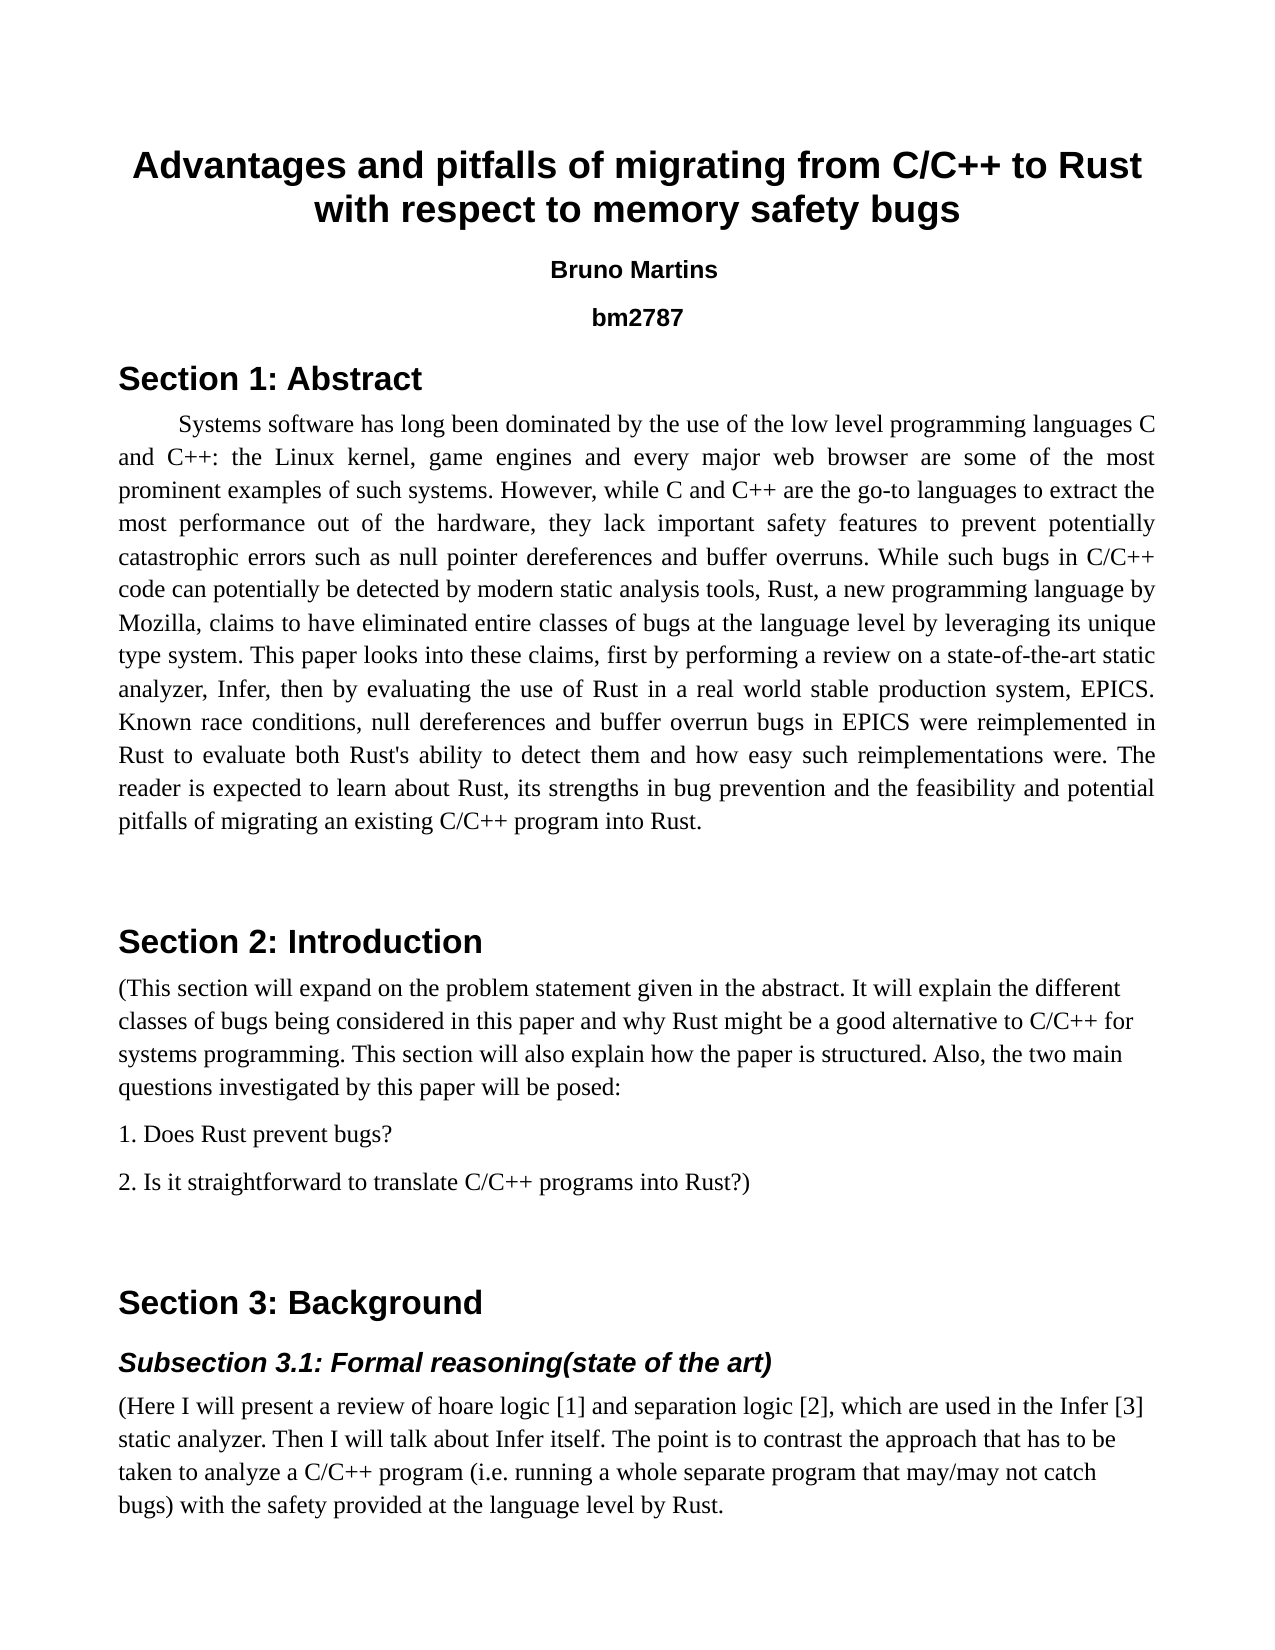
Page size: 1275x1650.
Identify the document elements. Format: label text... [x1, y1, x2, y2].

subtitle Bruno Martins [118, 255, 1157, 284]
subtitle Section 2: Introduction [118, 922, 1157, 960]
subtitle Section 3: Background [118, 1283, 1157, 1322]
subtitle bm2787 [118, 303, 1157, 331]
text Systems software has long been dominated by the use of the low level programming languages C and C++: the Linux kernel, game engines and every major web browser are some of the most prominent examples of such systems. However, while C and C++ are the go-to languages to extract the most performance out of the hardware, they lack important safety features to prevent potentially catastrophic errors such as null pointer dereferences and buffer overruns. While such bugs in C/C++ code can potentially be detected by modern static analysis tools, Rust, a new programming language by Mozilla, claims to have eliminated entire classes of bugs at the language level by leveraging its unique type system. This paper looks into these claims, first by performing a review on a state-of-the-art static analyzer, Infer, then by evaluating the use of Rust in a real world stable production system, EPICS. Known race conditions, null dereferences and buffer overrun bugs in EPICS were reimplemented in Rust to evaluate both Rust's ability to detect them and how easy such reimplementations were. The reader is expected to learn about Rust, its strengths in bug prevention and the feasibility and potential pitfalls of migrating an existing C/C++ program into Rust. [118, 409, 1157, 834]
subtitle Section 1: Abstract [118, 358, 1157, 397]
text (Here I will present a review of hoare logic [1] and separation logic [2], which are used in the Infer [3] static analyzer. Then I will talk about Infer itself. The point is to contrast the approach that has to be taken to analyze a C/C++ program (i.e. running a whole separate program that may/may not catch bugs) with the safety provided at the language level by Rust. [118, 1391, 1157, 1519]
subtitle Subsection 3.1: Formal reasoning(state of the art) [118, 1347, 1157, 1379]
text 2. Is it straightforward to translate C/C++ programs into Rust?) [118, 1167, 1157, 1196]
text (This section will expand on the problem statement given in the abstract. It will explain the different classes of bugs being considered in this paper and why Rust might be a good alternative to C/C++ for systems programming. This section will also explain how the paper is structured. Also, the two main questions investigated by this paper will be posed: [118, 973, 1157, 1101]
text 1. Does Rust prevent bugs? [118, 1119, 1157, 1148]
subtitle Advantages and pitfalls of migrating from C/C++ to Rust with respect to memory safety bugs [118, 143, 1157, 230]
